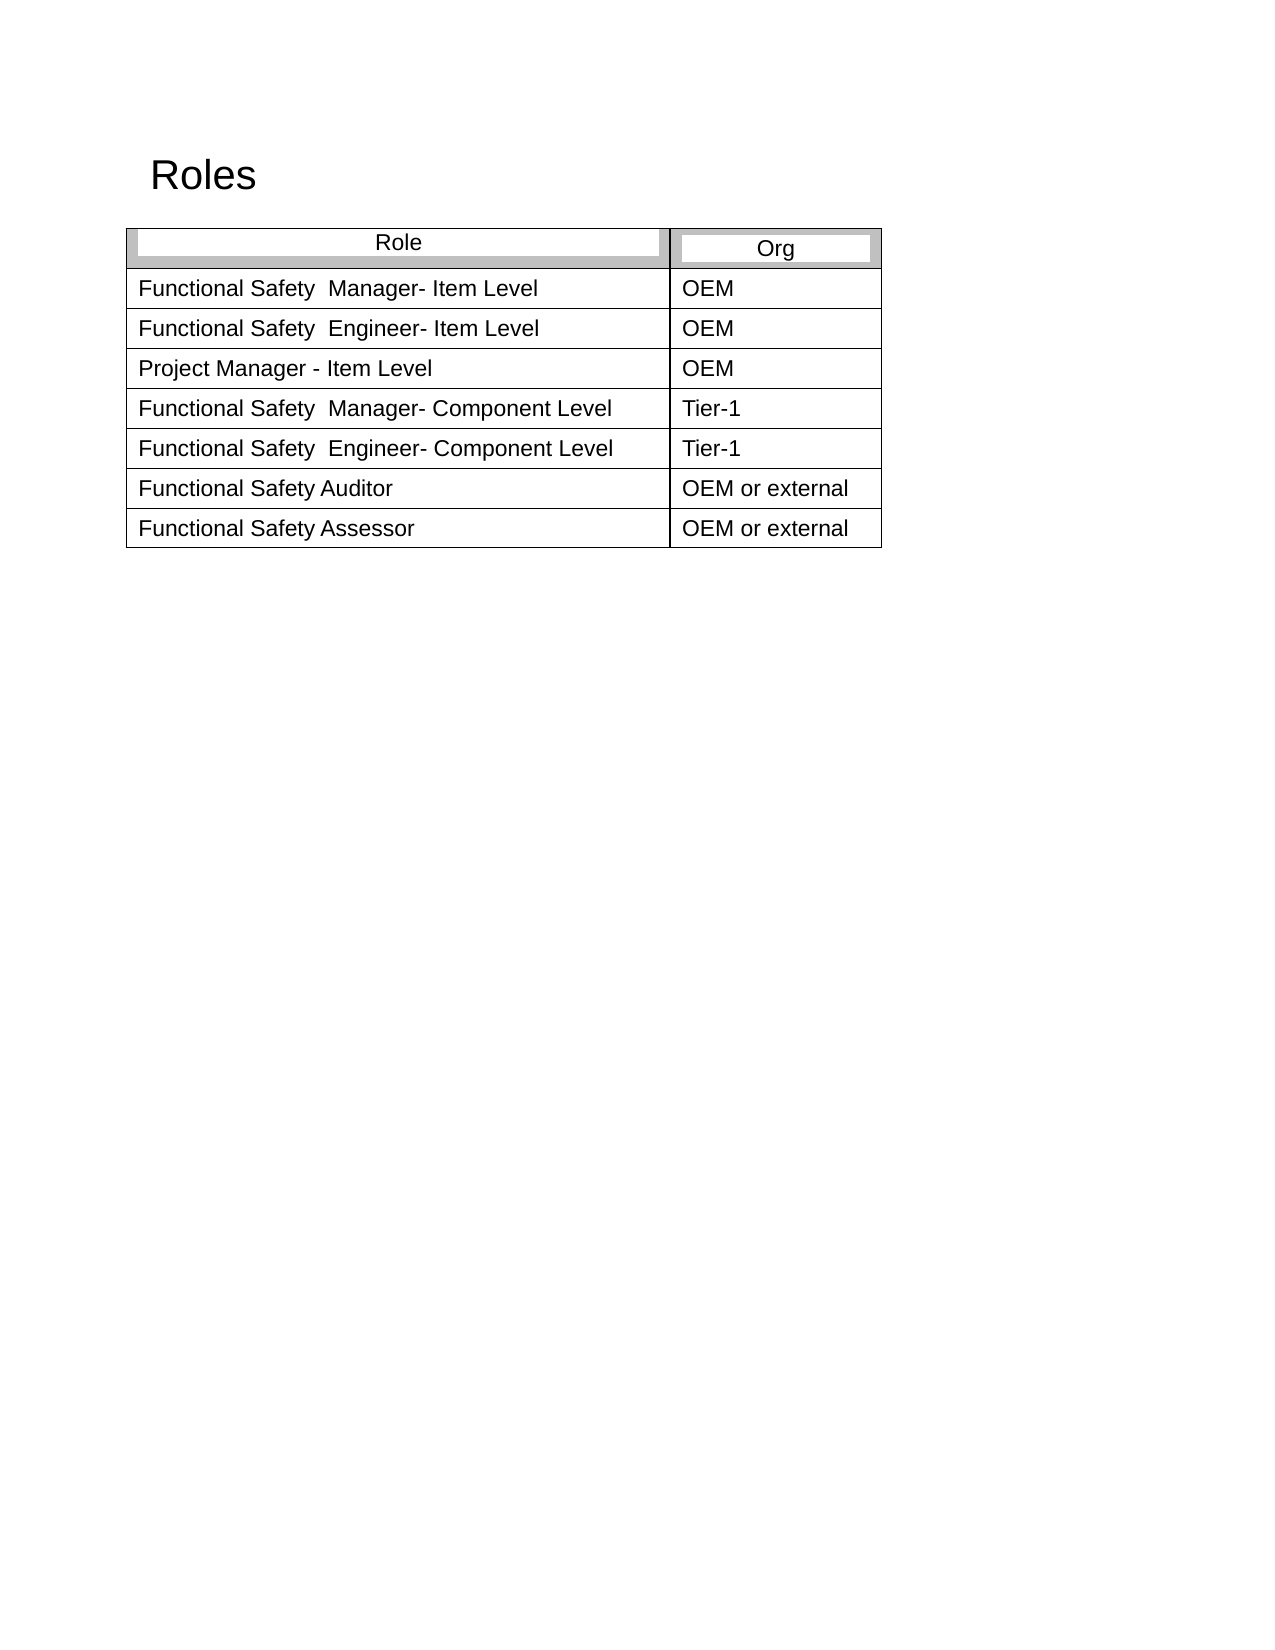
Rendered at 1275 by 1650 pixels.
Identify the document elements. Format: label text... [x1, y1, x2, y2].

table_header Role [127, 229, 669, 268]
table_cell Project Manager - Item Level [127, 349, 669, 388]
table_cell OEM or external [671, 509, 881, 547]
table_header Org [671, 229, 881, 268]
table_cell Functional Safety Assessor [127, 509, 669, 547]
table_cell Functional Safety Engineer- Item Level [127, 309, 669, 348]
table_cell Functional Safety Manager- Component Level [127, 389, 669, 428]
table_cell Functional Safety Manager- Item Level [127, 269, 669, 308]
table_cell Tier-1 [671, 429, 881, 467]
table_cell OEM [671, 309, 881, 348]
table_cell OEM [671, 349, 881, 388]
table_cell Functional Safety Engineer- Component Level [127, 429, 669, 467]
table_cell Functional Safety Auditor [127, 469, 669, 507]
table_cell Tier-1 [671, 389, 881, 428]
subtitle Roles [150, 150, 1125, 198]
table_cell OEM [671, 269, 881, 308]
table_cell OEM or external [671, 469, 881, 507]
